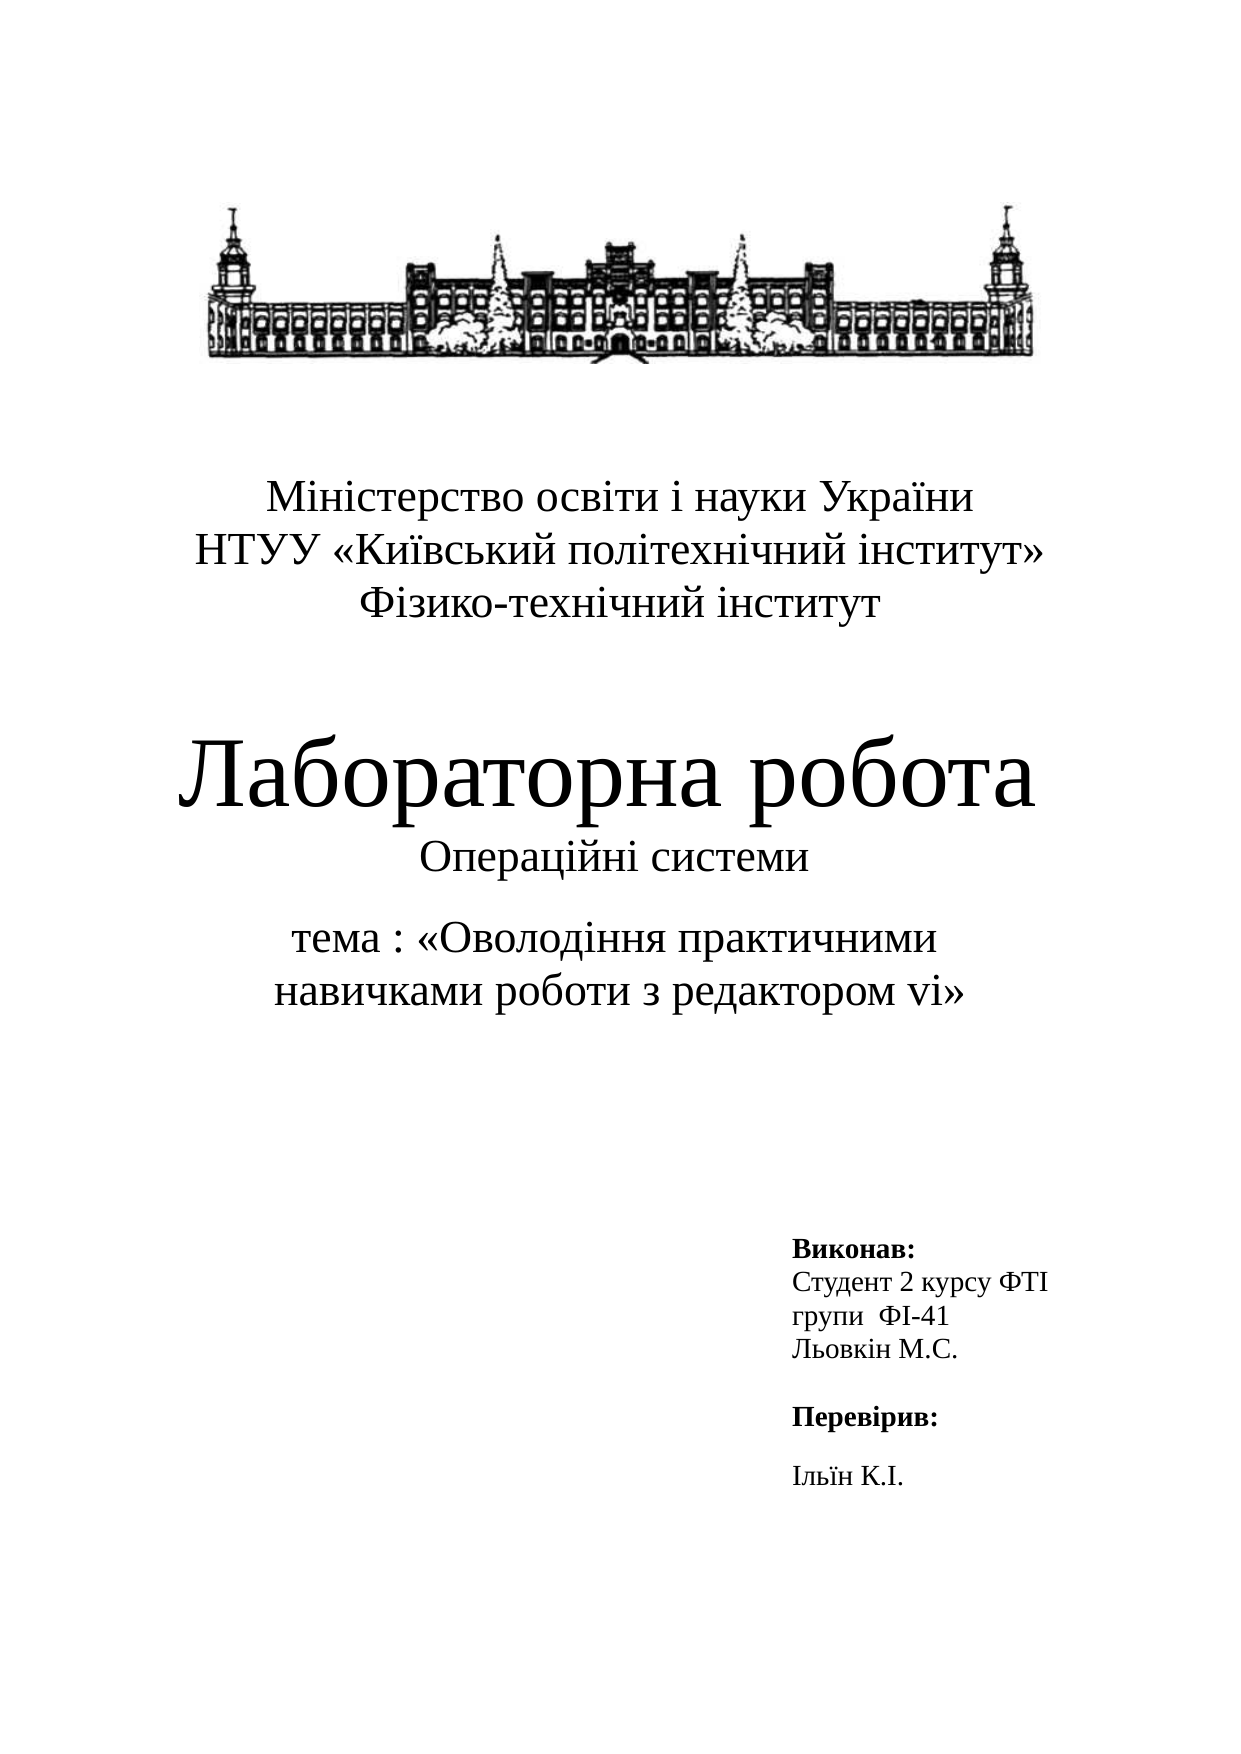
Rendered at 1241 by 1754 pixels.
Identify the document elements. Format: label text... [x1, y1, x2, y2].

text тема : «Оволодіння практичними [112, 910, 1128, 963]
text Льовкін М.С. [112, 1332, 1128, 1365]
text Ільїн К.І. [112, 1458, 1128, 1492]
text Фізико-технічний інститут [112, 574, 1128, 627]
text Перевірив: [112, 1399, 1128, 1432]
text навичками роботи з редактором vi» [112, 963, 1128, 1015]
picture [199, 202, 1042, 364]
text НТУУ «Київський політехнічний інститут» [112, 522, 1128, 574]
text Студент 2 курсу ФТІ [112, 1264, 1128, 1298]
text групи ФІ-41 [112, 1298, 1128, 1332]
text Лабораторна робота [112, 713, 1128, 828]
text Виконав: [112, 1231, 1128, 1264]
text Міністерство освіти і науки України [112, 469, 1128, 522]
text Операційні системи [112, 828, 1128, 881]
